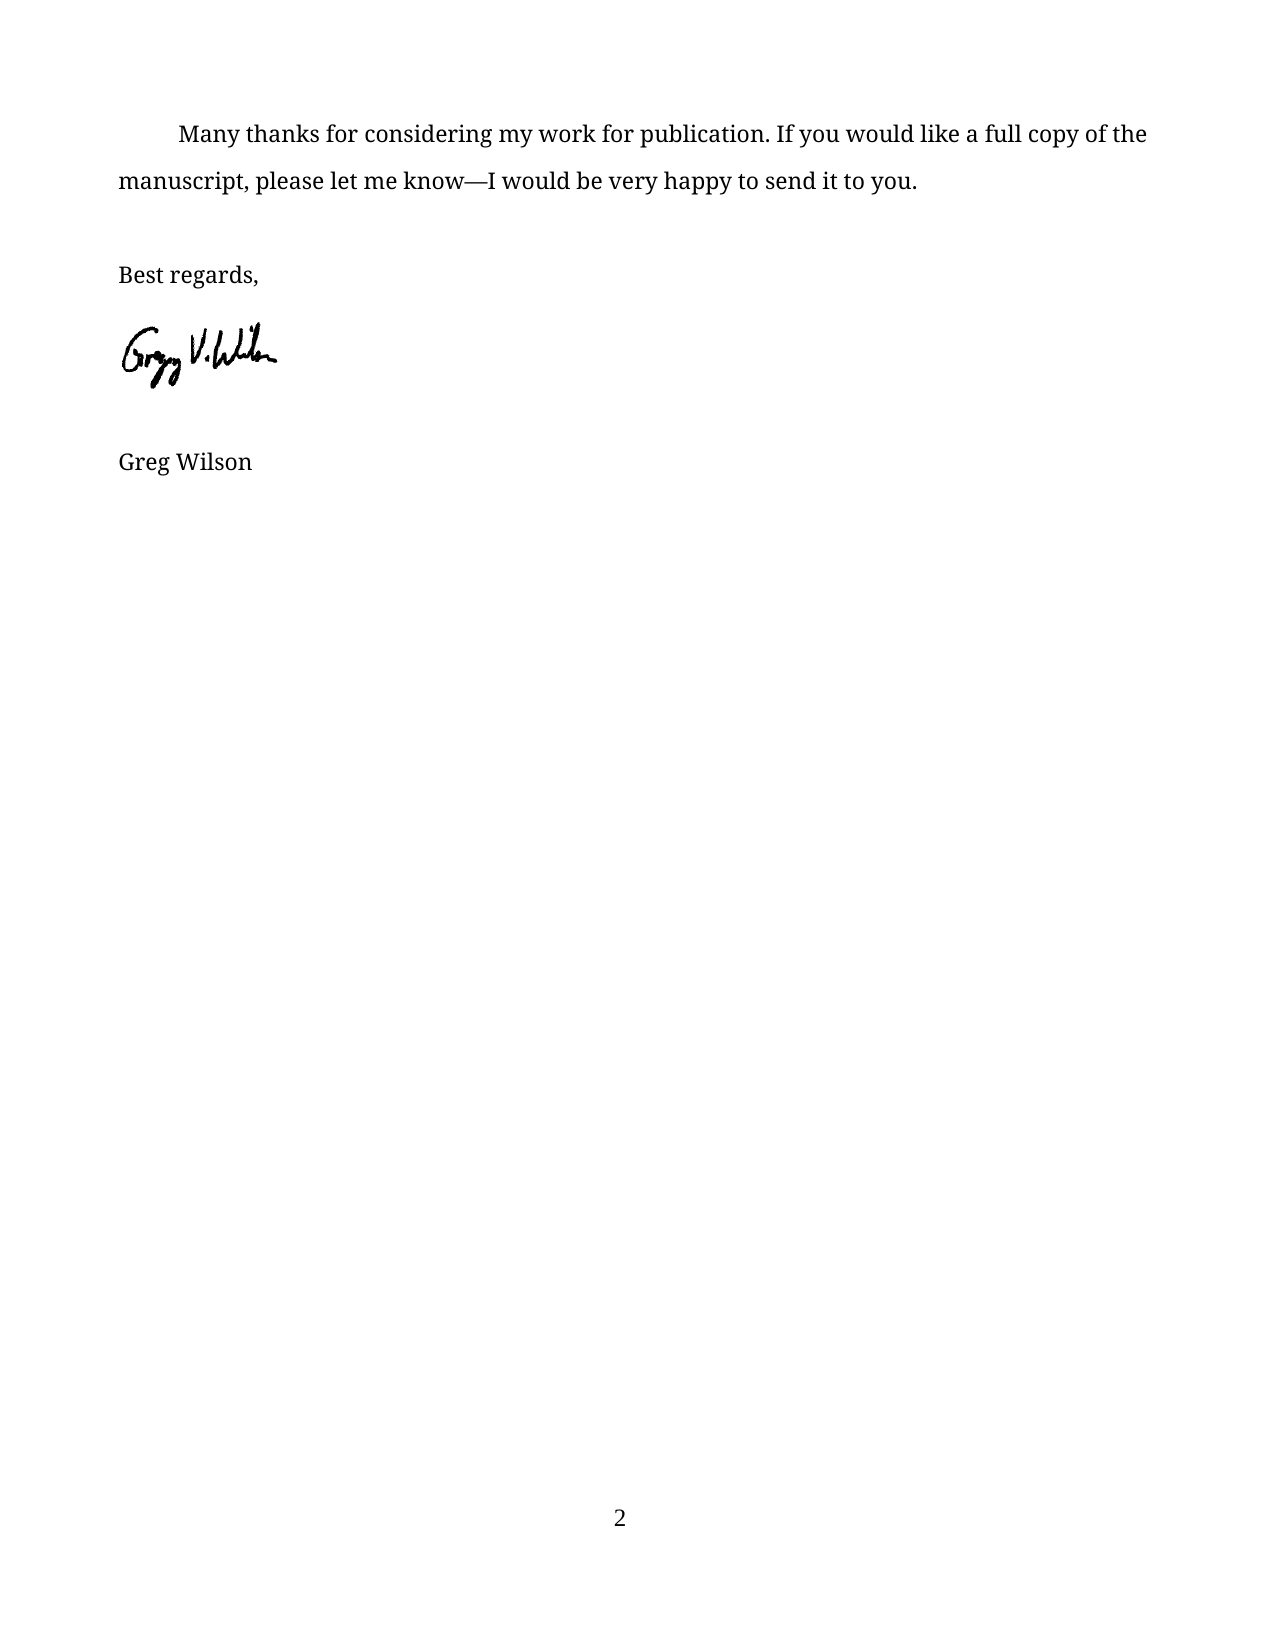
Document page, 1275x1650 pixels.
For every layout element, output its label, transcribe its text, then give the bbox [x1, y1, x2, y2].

text Many thanks for considering my work for publication. If you would like a full copy of the manuscript, please let me know—I would be very happy to send it to you. [118, 118, 1157, 196]
text Greg Wilson [118, 446, 1157, 477]
picture [117, 316, 289, 393]
text Best regards, [118, 259, 1157, 290]
